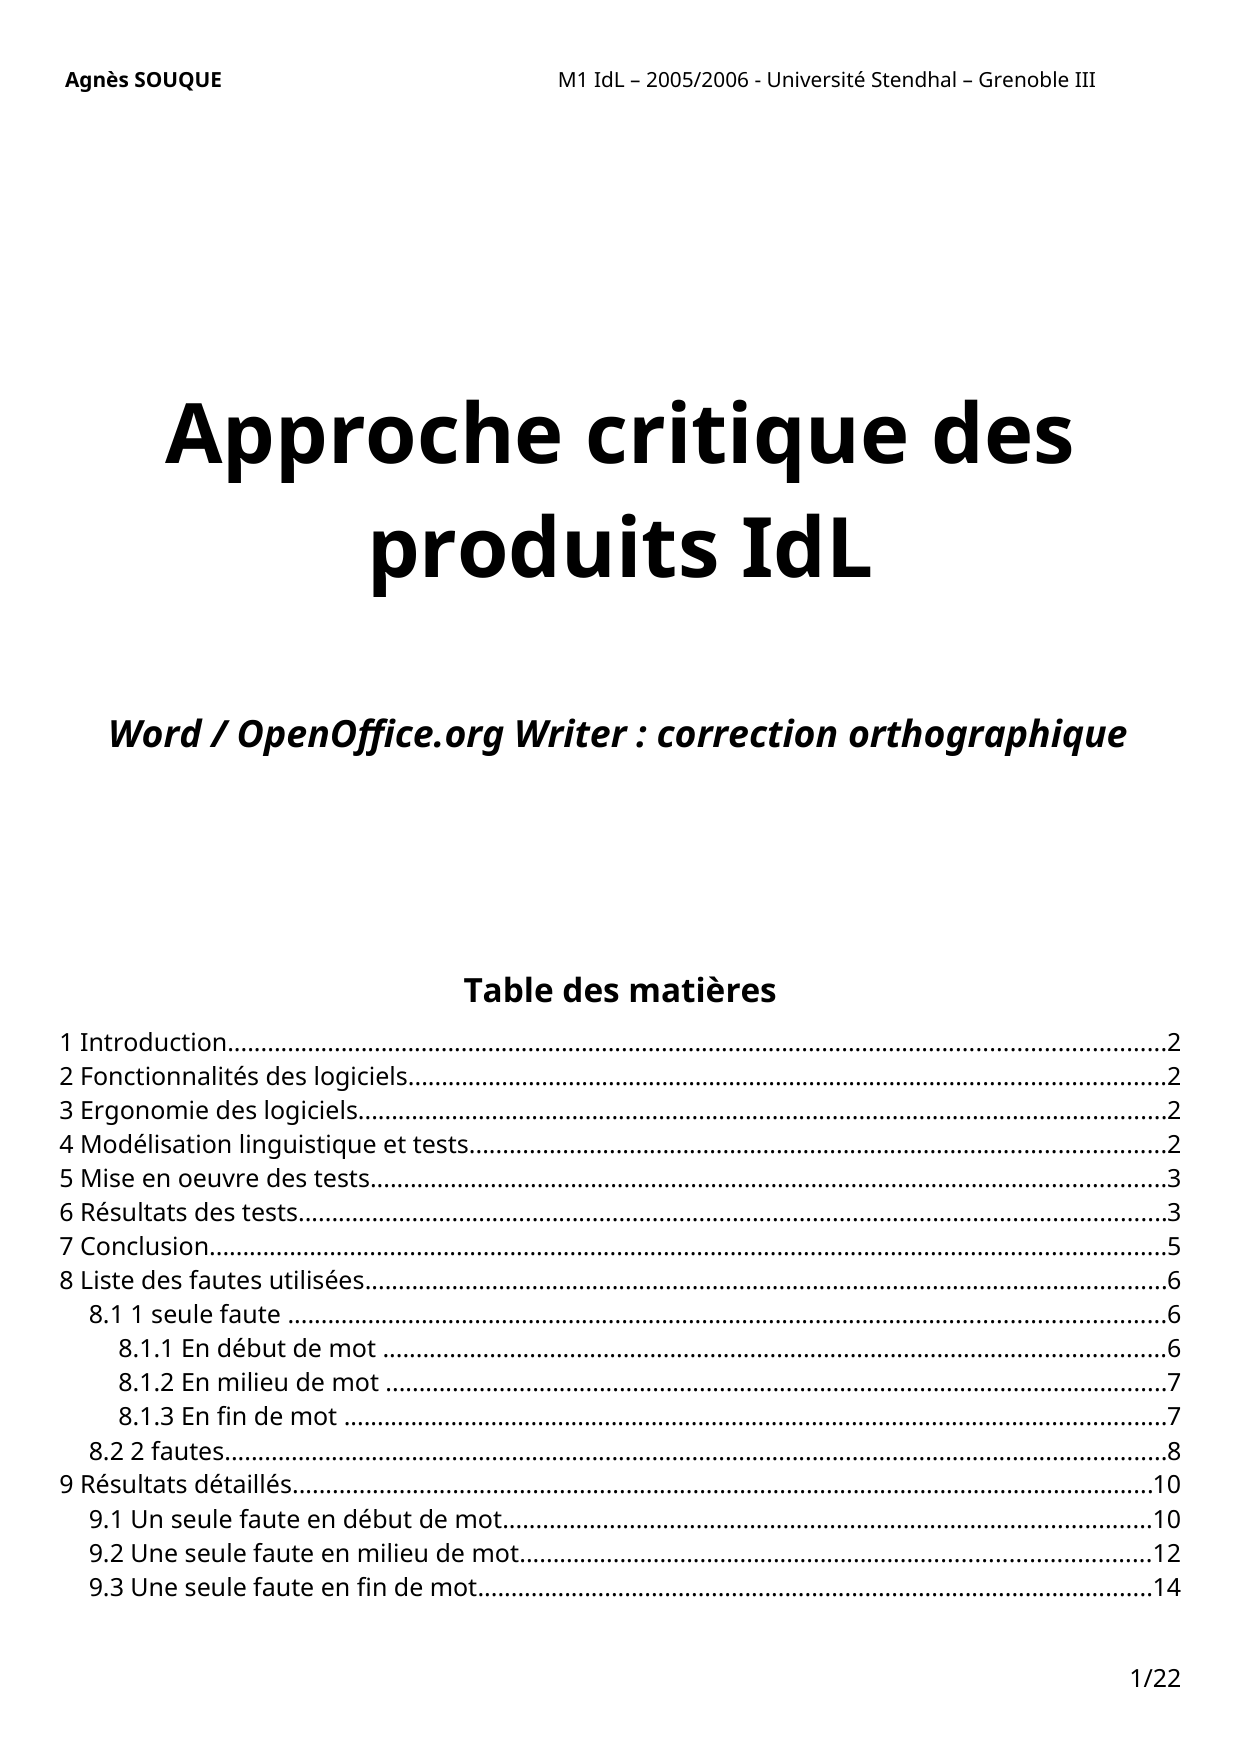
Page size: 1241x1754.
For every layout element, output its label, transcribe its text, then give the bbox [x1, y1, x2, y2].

text 9.2 Une seule faute en milieu de mot 12 [88, 1535, 1181, 1569]
subtitle Approche critique des produits IdL [59, 375, 1181, 602]
text 8.1 1 seule faute 6 [88, 1297, 1181, 1331]
text 5 Mise en oeuvre des tests 3 [59, 1161, 1181, 1195]
text 9.3 Une seule faute en fin de mot 14 [88, 1569, 1181, 1603]
text 8.2 2 fautes 8 [88, 1433, 1181, 1467]
text 9.1 Un seule faute en début de mot 10 [88, 1501, 1181, 1535]
text 7 Conclusion 5 [59, 1229, 1181, 1263]
text 9 Résultats détaillés 10 [59, 1467, 1181, 1501]
text 3 Ergonomie des logiciels 2 [59, 1092, 1181, 1127]
text 8.1.2 En milieu de mot 7 [118, 1365, 1181, 1399]
subtitle Word / OpenOffice.org Writer : correction orthographique [59, 708, 1181, 759]
text 8 Liste des fautes utilisées 6 [59, 1263, 1181, 1297]
subtitle Table des matières [59, 966, 1181, 1012]
text 8.1.3 En fin de mot 7 [118, 1399, 1181, 1433]
text 6 Résultats des tests 3 [59, 1195, 1181, 1229]
text 4 Modélisation linguistique et tests 2 [59, 1127, 1181, 1161]
text 8.1.1 En début de mot 6 [118, 1331, 1181, 1365]
text 2 Fonctionnalités des logiciels 2 [59, 1058, 1181, 1092]
text 1 Introduction 2 [59, 1024, 1181, 1058]
